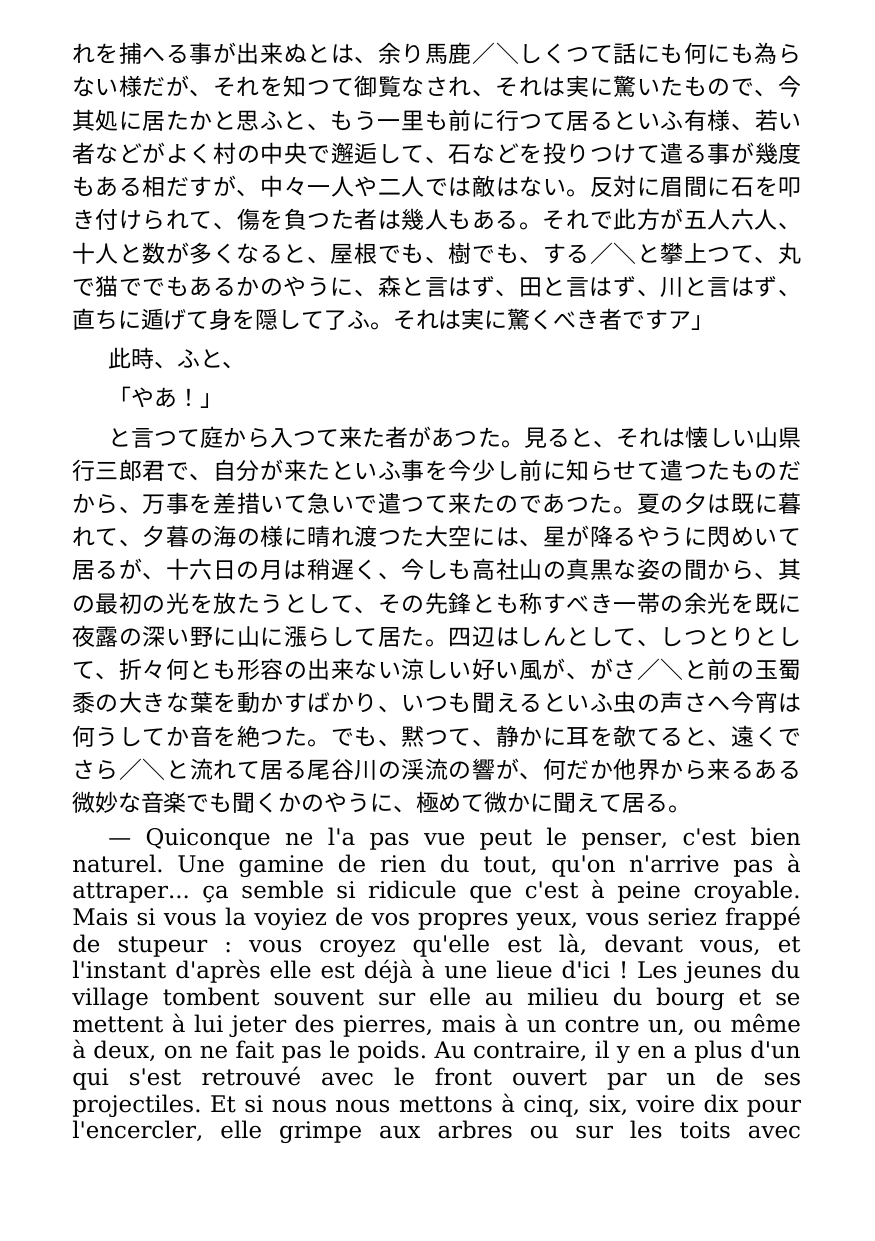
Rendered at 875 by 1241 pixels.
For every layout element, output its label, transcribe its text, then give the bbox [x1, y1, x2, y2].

text れを捕へる事が出来ぬとは、余り馬鹿／＼しくつて話にも何にも為らない様だが、それを知つて御覧なされ、それは実に驚いたもので、今其処に居たかと思ふと、もう一里も前に行つて居るといふ有様、若い者などがよく村の中央で邂逅して、石などを投りつけて遣る事が幾度もある相だすが、中々一人や二人では敵はない。反対に眉間に石を叩き付けられて、傷を負つた者は幾人もある。それで此方が五人六人、十人と数が多くなると、屋根でも、樹でも、する／＼と攀上つて、丸で猫ででもあるかのやうに、森と言はず、田と言はず、川と言はず、直ちに遁げて身を隠して了ふ。それは実に驚くべき者ですア」 [72, 36, 802, 335]
text 「やあ！」 [72, 380, 802, 413]
text と言つて庭から入つて来た者があつた。見ると、それは懐しい山県行三郎君で、自分が来たといふ事を今少し前に知らせて遣つたものだから、万事を差措いて急いで遣つて来たのであつた。夏の夕は既に暮れて、夕暮の海の様に晴れ渡つた大空には、星が降るやうに閃めいて居るが、十六日の月は稍遅く、今しも高社山の真黒な姿の間から、其の最初の光を放たうとして、その先鋒とも称すべき一帯の余光を既に夜露の深い野に山に漲らして居た。四辺はしんとして、しつとりとして、折々何とも形容の出来ない涼しい好い風が、がさ／＼と前の玉蜀黍の大きな葉を動かすばかり、いつも聞えるといふ虫の声さへ今宵は何うしてか音を絶つた。でも、黙つて、静かに耳を欹てると、遠くでさら／＼と流れて居る尾谷川の渓流の響が、何だか他界から来るある微妙な音楽でも聞くかのやうに、極めて微かに聞えて居る。 [72, 419, 802, 818]
text — Quiconque ne l'a pas vue peut le penser, c'est bien naturel. Une gamine de rien du tout, qu'on n'arrive pas à attraper... ça semble si ridicule que c'est à peine croyable. Mais si vous la voyiez de vos propres yeux, vous seriez frappé de stupeur : vous croyez qu'elle est là, devant vous, et l'instant d'après elle est déjà à une lieue d'ici ! Les jeunes du village tombent souvent sur elle au milieu du bourg et se mettent à lui jeter des pierres, mais à un contre un, ou même à deux, on ne fait pas le poids. Au contraire, il y en a plus d'un qui s'est retrouvé avec le front ouvert par un de ses projectiles. Et si nous nous mettons à cinq, six, voire dix pour l'encercler, elle grimpe aux arbres ou sur les toits avec [72, 824, 802, 1144]
text 此時、ふと、 [72, 341, 802, 374]
